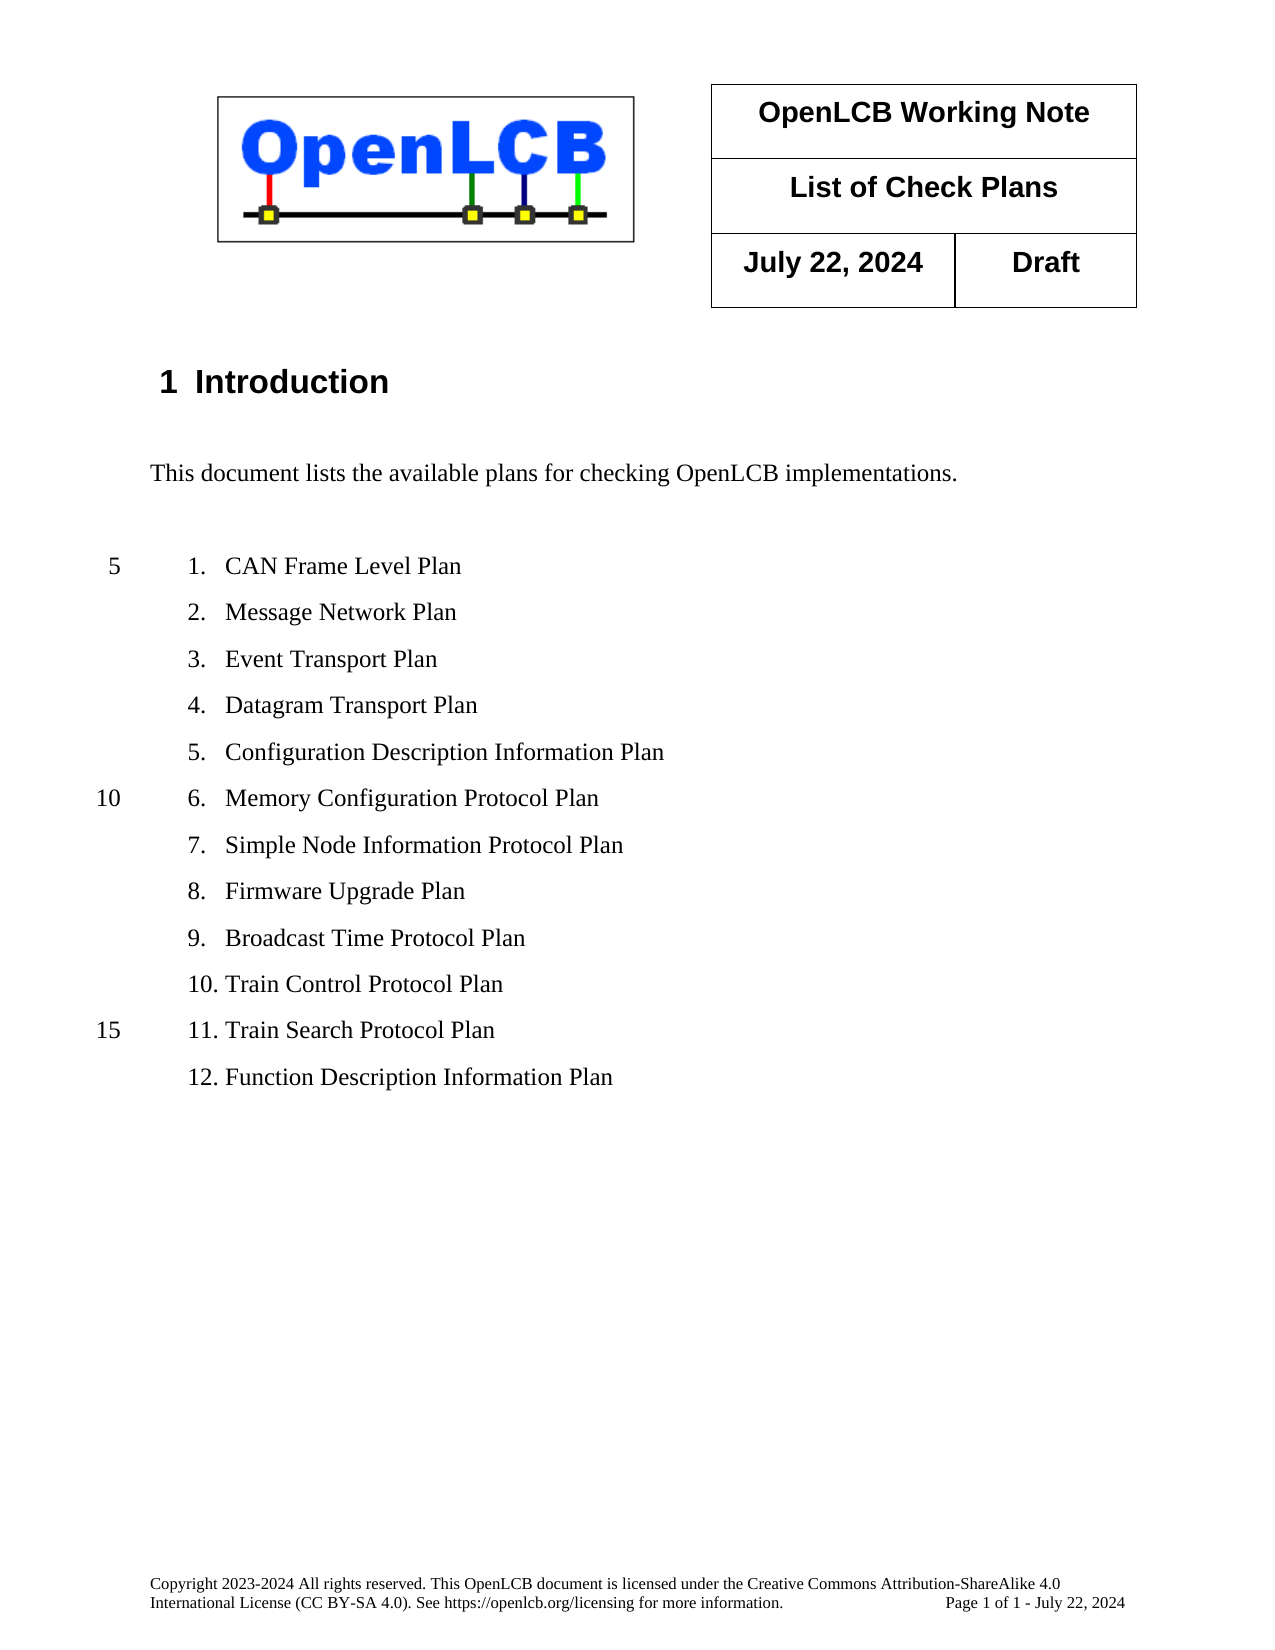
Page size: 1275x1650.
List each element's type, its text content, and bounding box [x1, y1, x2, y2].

list Memory Configuration Protocol Plan [187, 783, 1125, 812]
picture [216, 95, 636, 244]
subtitle Introduction [150, 362, 1125, 401]
list Simple Node Information Protocol Plan [187, 830, 1125, 858]
list Function Description Information Plan [187, 1062, 1125, 1091]
list Event Transport Plan [187, 644, 1125, 673]
list CAN Frame Level Plan [187, 551, 1125, 580]
list Configuration Description Information Plan [187, 737, 1125, 766]
list Broadcast Time Protocol Plan [187, 923, 1125, 951]
list Train Control Protocol Plan [187, 969, 1125, 998]
list Message Network Plan [187, 597, 1125, 626]
text This document lists the available plans for checking OpenLCB implementations. [150, 458, 1125, 487]
list Datagram Transport Plan [187, 690, 1125, 719]
list Train Search Protocol Plan [187, 1016, 1125, 1044]
list Firmware Upgrade Plan [187, 876, 1125, 905]
